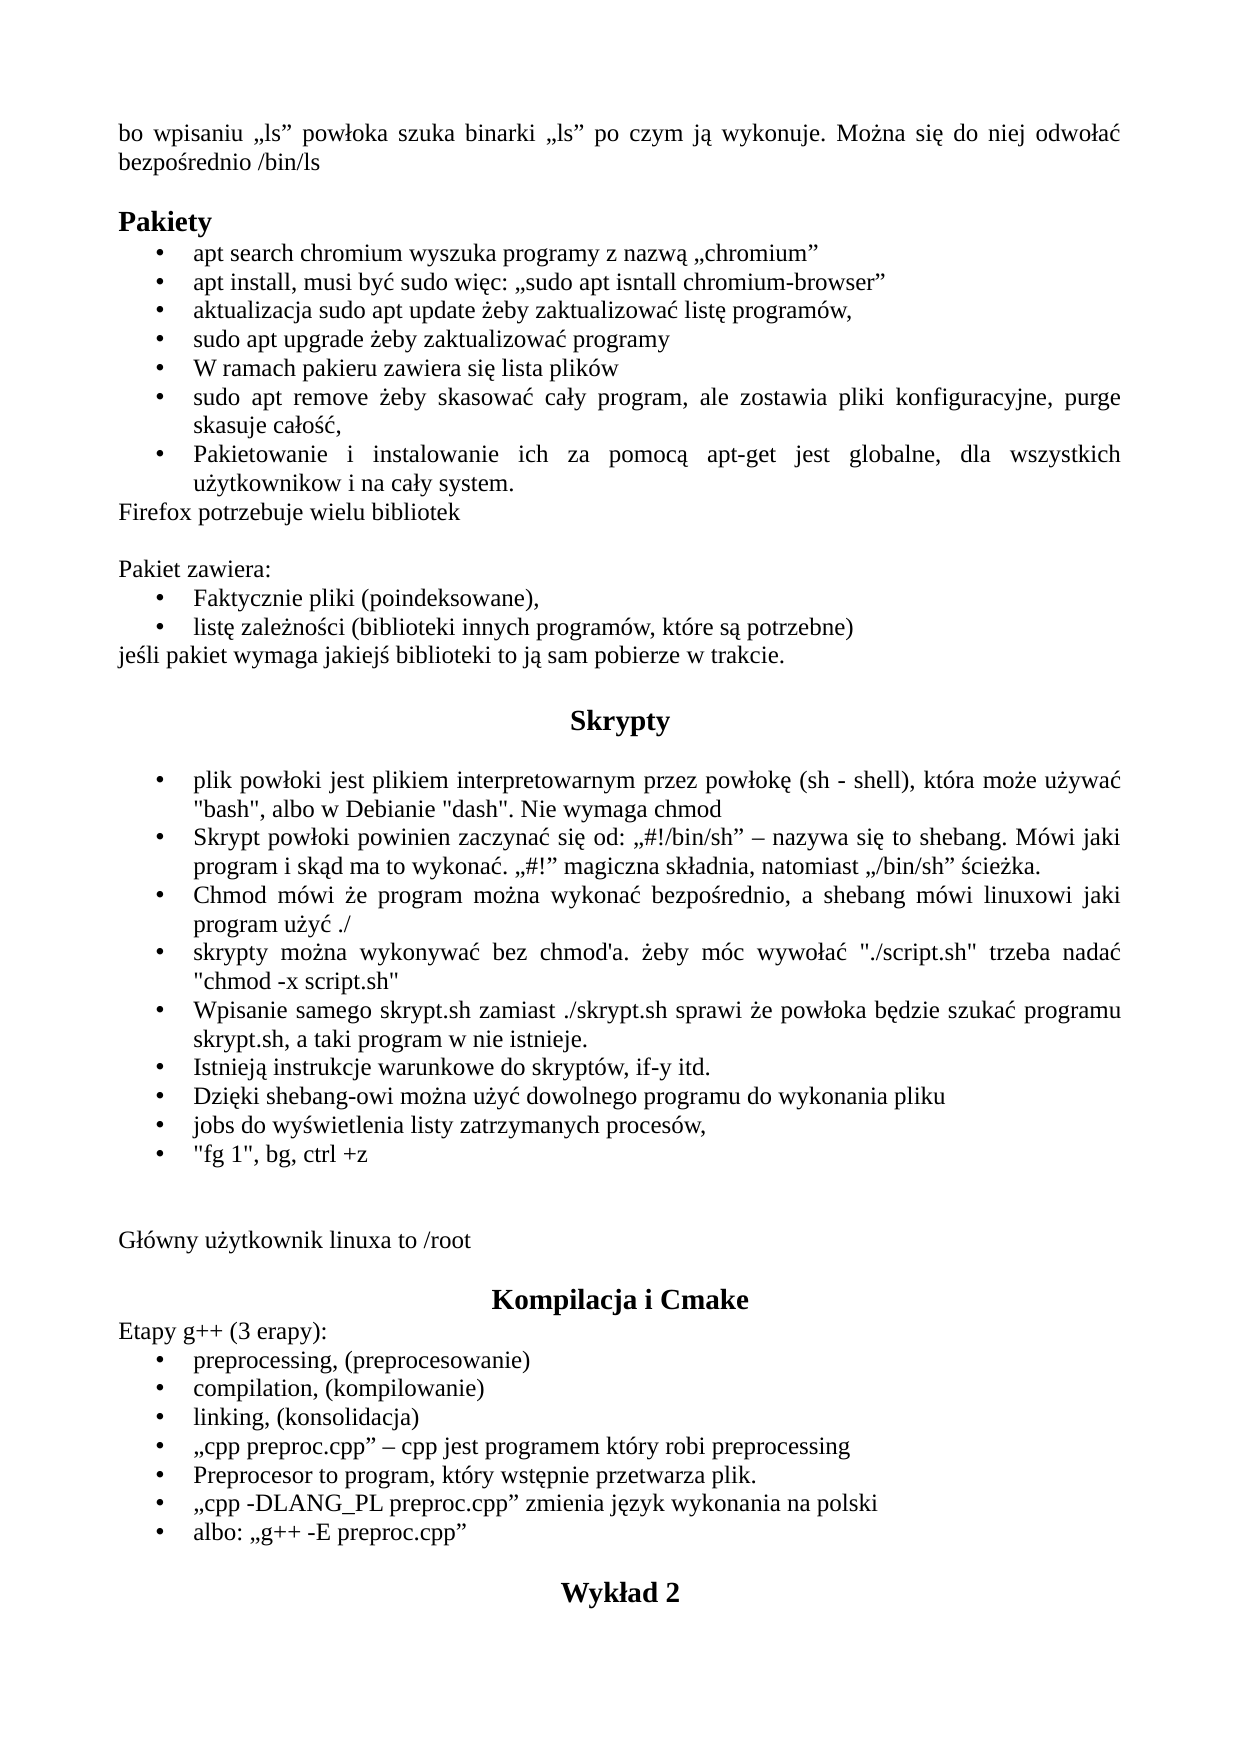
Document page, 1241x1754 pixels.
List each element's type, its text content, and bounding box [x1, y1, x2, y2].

list preprocessing, (preprocesowanie) [156, 1345, 1122, 1373]
list Istnieją instrukcje warunkowe do skryptów, if-y itd. [156, 1052, 1122, 1081]
list Faktycznie pliki (poindeksowane), [156, 583, 1122, 612]
list compilation, (kompilowanie) [156, 1373, 1122, 1402]
text bo wpisaniu „ls” powłoka szuka binarki „ls” po czym ją wykonuje. Można się do niej odwołać bezpośrednio /bin/ls [118, 118, 1122, 176]
list "fg 1", bg, ctrl +z [156, 1139, 1122, 1167]
list plik powłoki jest plikiem interpretowarnym przez powłokę (sh - shell), która może używać "bash", albo w Debianie "dash". Nie wymaga chmod [156, 765, 1122, 822]
text Główny użytkownik linuxa to /root [118, 1225, 1122, 1254]
text Etapy g++ (3 erapy): [118, 1316, 1122, 1345]
list sudo apt upgrade żeby zaktualizować programy [156, 324, 1122, 353]
list Chmod mówi że program można wykonać bezpośrednio, a shebang mówi linuxowi jaki program użyć ./ [156, 880, 1122, 937]
text Pakiety [118, 204, 1122, 238]
list apt install, musi być sudo więc: „sudo apt isntall chromium-browser” [156, 267, 1122, 295]
list „cpp -DLANG_PL preproc.cpp” zmienia język wykonania na polski [156, 1488, 1122, 1517]
list Wpisanie samego skrypt.sh zamiast ./skrypt.sh sprawi że powłoka będzie szukać programu skrypt.sh, a taki program w nie istnieje. [156, 995, 1122, 1052]
list Skrypt powłoki powinien zaczynać się od: „#!/bin/sh” – nazywa się to shebang. Mówi jaki program i skąd ma to wykonać. „#!” magiczna składnia, natomiast „/bin/sh” ścieżka. [156, 822, 1122, 880]
text Pakiet zawiera: [118, 554, 1122, 583]
list jobs do wyświetlenia listy zatrzymanych procesów, [156, 1110, 1122, 1139]
list linking, (konsolidacja) [156, 1402, 1122, 1431]
text Firefox potrzebuje wielu bibliotek [118, 497, 1122, 525]
list skrypty można wykonywać bez chmod'a. żeby móc wywołać "./script.sh" trzeba nadać "chmod -x script.sh" [156, 937, 1122, 995]
list Dzięki shebang-owi można użyć dowolnego programu do wykonania pliku [156, 1081, 1122, 1110]
list apt search chromium wyszuka programy z nazwą „chromium” [156, 238, 1122, 267]
list W ramach pakieru zawiera się lista plików [156, 353, 1122, 382]
list „cpp preproc.cpp” – cpp jest programem który robi preprocessing [156, 1431, 1122, 1460]
list aktualizacja sudo apt update żeby zaktualizować listę programów, [156, 295, 1122, 324]
list Preprocesor to program, który wstępnie przetwarza plik. [156, 1460, 1122, 1488]
text Skrypty [118, 703, 1122, 736]
list listę zależności (biblioteki innych programów, które są potrzebne) [156, 612, 1122, 640]
text Wykład 2 [118, 1575, 1122, 1608]
list sudo apt remove żeby skasować cały program, ale zostawia pliki konfiguracyjne, purge skasuje całość, [156, 382, 1122, 439]
list albo: „g++ -E preproc.cpp” [156, 1517, 1122, 1546]
text Kompilacja i Cmake [118, 1282, 1122, 1316]
text jeśli pakiet wymaga jakiejś biblioteki to ją sam pobierze w trakcie. [118, 640, 1122, 669]
list Pakietowanie i instalowanie ich za pomocą apt-get jest globalne, dla wszystkich użytkownikow i na cały system. [156, 439, 1122, 497]
